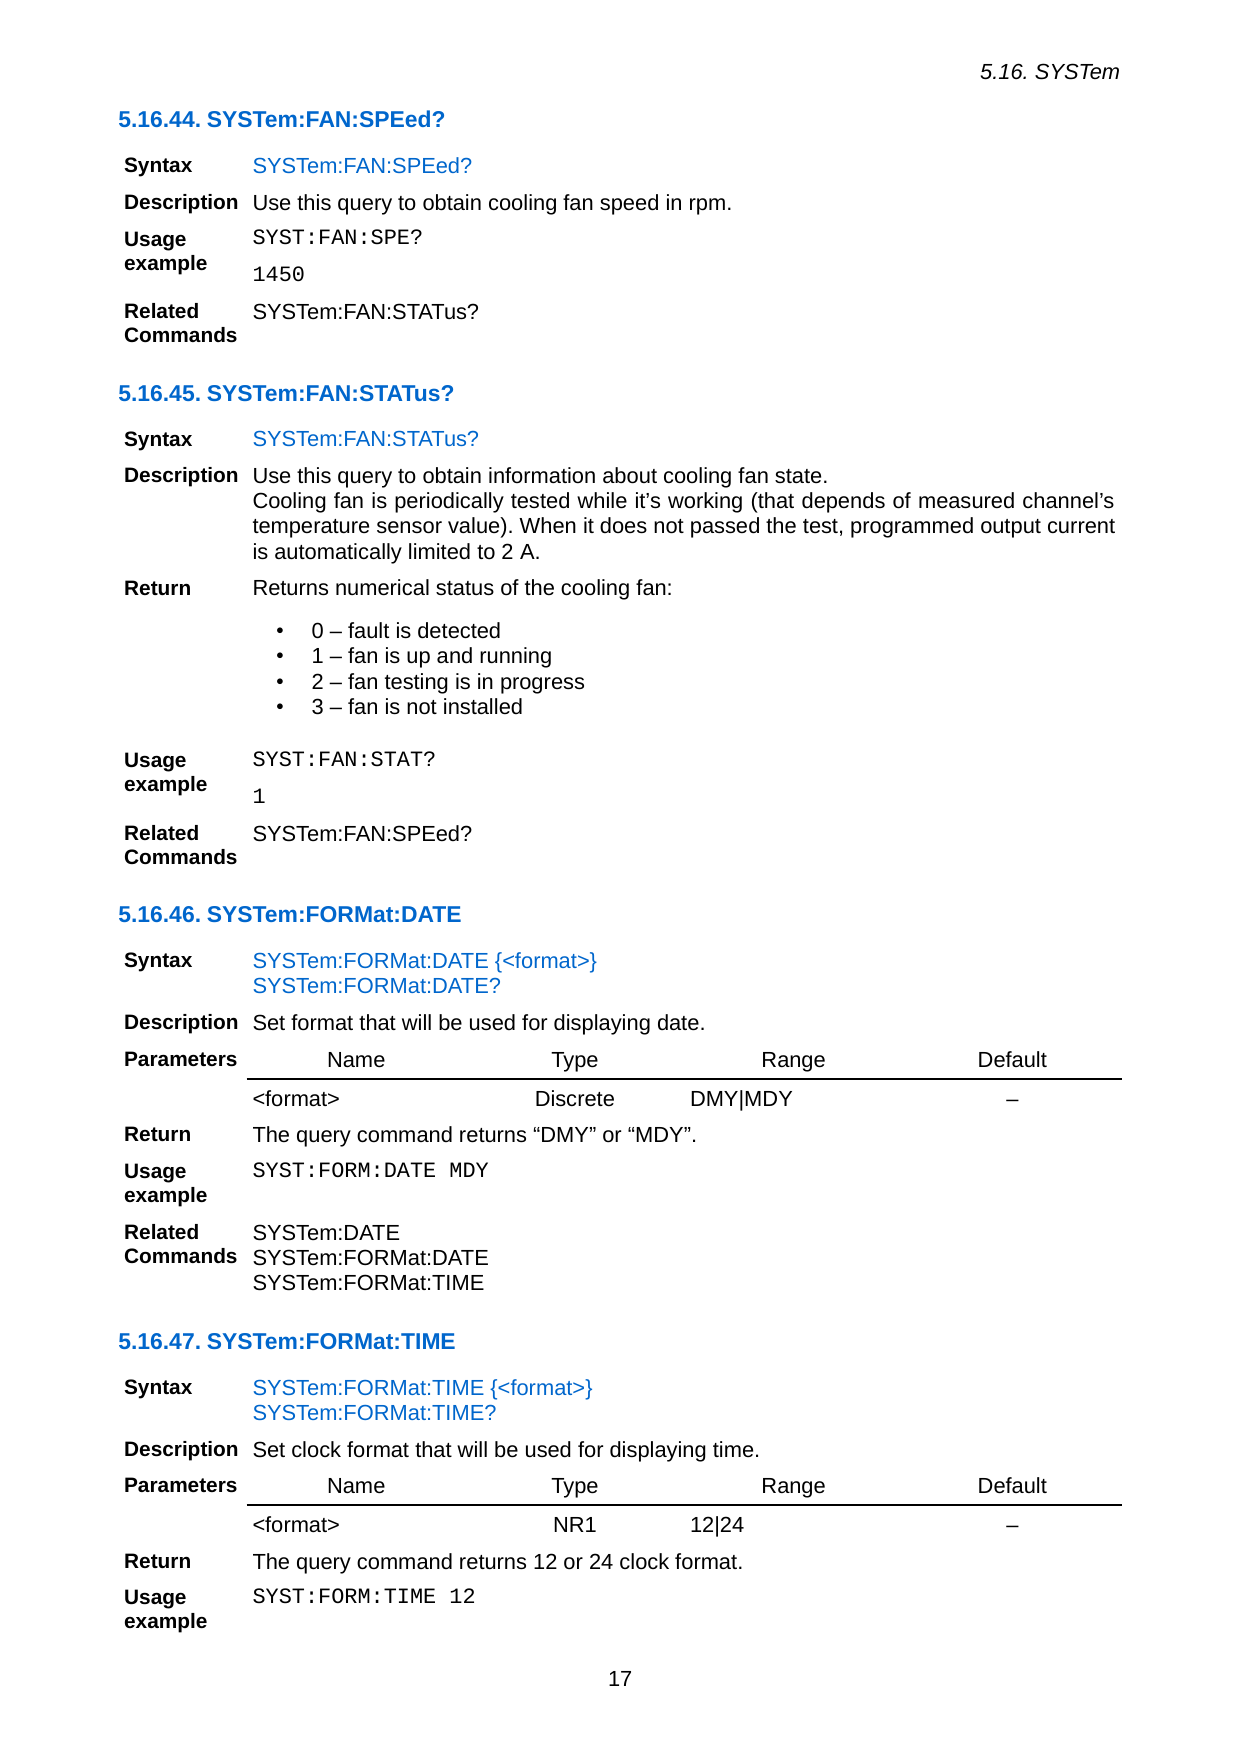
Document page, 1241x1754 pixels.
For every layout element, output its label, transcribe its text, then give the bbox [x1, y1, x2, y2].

table_cell Description [118, 1431, 247, 1467]
subtitle SYSTem:FAN:STATus? [118, 379, 1122, 406]
table_cell Return [118, 1116, 247, 1153]
table_header Syntax [118, 148, 247, 184]
table_cell Name [247, 1041, 465, 1078]
table_header SYSTem:FAN:SPEed? [247, 148, 1122, 184]
table_cell Return [118, 1543, 247, 1579]
table_cell Usage example [118, 221, 247, 293]
table_cell Related Commands [118, 815, 247, 875]
table_cell <format> [247, 1080, 465, 1116]
table_header Syntax [118, 1369, 247, 1431]
table_cell Type [465, 1468, 684, 1504]
table_cell Range [684, 1041, 903, 1078]
table_header SYSTem:FAN:STATus? [247, 421, 1122, 457]
table_cell SYSTem:FAN:SPEed? [247, 815, 1122, 875]
subtitle SYSTem:FORMat:DATE [118, 901, 1122, 928]
table_cell Returns numerical status of the cooling fan: 0 – fault is detected 1 – fan is up and running 2 – fan testing is in progress 3 – fan is not installed [247, 570, 1122, 742]
table_cell SYST:FAN:STAT? 1 [247, 743, 1122, 815]
table_header SYSTem:FORMat:DATE {<format>} SYSTem:FORMat:DATE? [247, 943, 1122, 1004]
table_cell [118, 1078, 247, 1116]
table_cell Usage example [118, 743, 247, 815]
table_cell The query command returns “DMY” or “MDY”. [247, 1116, 1122, 1153]
table_cell Set clock format that will be used for displaying time. [247, 1431, 1122, 1467]
table_cell Related Commands [118, 1214, 247, 1301]
table_cell Description [118, 184, 247, 221]
table_cell Name [247, 1468, 465, 1504]
table_header Syntax [118, 943, 247, 1004]
table_cell Default [903, 1468, 1122, 1504]
table_cell Default [903, 1041, 1122, 1078]
table_cell The query command returns 12 or 24 clock format. [247, 1543, 1122, 1579]
subtitle SYSTem:FORMat:TIME [118, 1328, 1122, 1354]
table_cell Return [118, 570, 247, 742]
table_cell Parameters [118, 1041, 247, 1078]
table_cell Discrete [465, 1080, 684, 1116]
subtitle SYSTem:FAN:SPEed? [118, 106, 1122, 133]
table_cell Type [465, 1041, 684, 1078]
table_cell Related Commands [118, 294, 247, 353]
table_cell DMY|MDY [684, 1080, 903, 1116]
table_cell <format> [247, 1506, 465, 1543]
table_cell Usage example [118, 1580, 247, 1641]
table_cell NR1 [465, 1506, 684, 1543]
table_cell Usage example [118, 1153, 247, 1214]
table_cell [118, 1504, 247, 1543]
table_cell – [903, 1506, 1122, 1543]
table_cell SYSTem:FAN:STATus? [247, 294, 1122, 353]
table_cell Use this query to obtain cooling fan speed in rpm. [247, 184, 1122, 221]
table_cell Set format that will be used for displaying date. [247, 1004, 1122, 1041]
table_cell Use this query to obtain information about cooling fan state. Cooling fan is periodically tested while it’s working (that depends of measured channel’s temperature sensor value). When it does not passed the test, programmed output current is automatically limited to 2 A. [247, 457, 1122, 569]
table_cell SYSTem:DATE SYSTem:FORMat:DATE SYSTem:FORMat:TIME [247, 1214, 1122, 1301]
table_cell 12|24 [684, 1506, 903, 1543]
table_cell – [903, 1080, 1122, 1116]
table_cell Description [118, 1004, 247, 1041]
table_cell SYST:FORM:DATE MDY [247, 1153, 1122, 1214]
table_cell Range [684, 1468, 903, 1504]
table_cell Parameters [118, 1468, 247, 1504]
table_cell Description [118, 457, 247, 569]
table_cell SYST:FAN:SPE? 1450 [247, 221, 1122, 293]
table_header SYSTem:FORMat:TIME {<format>} SYSTem:FORMat:TIME? [247, 1369, 1122, 1431]
table_header Syntax [118, 421, 247, 457]
table_cell SYST:FORM:TIME 12 [247, 1580, 1122, 1641]
